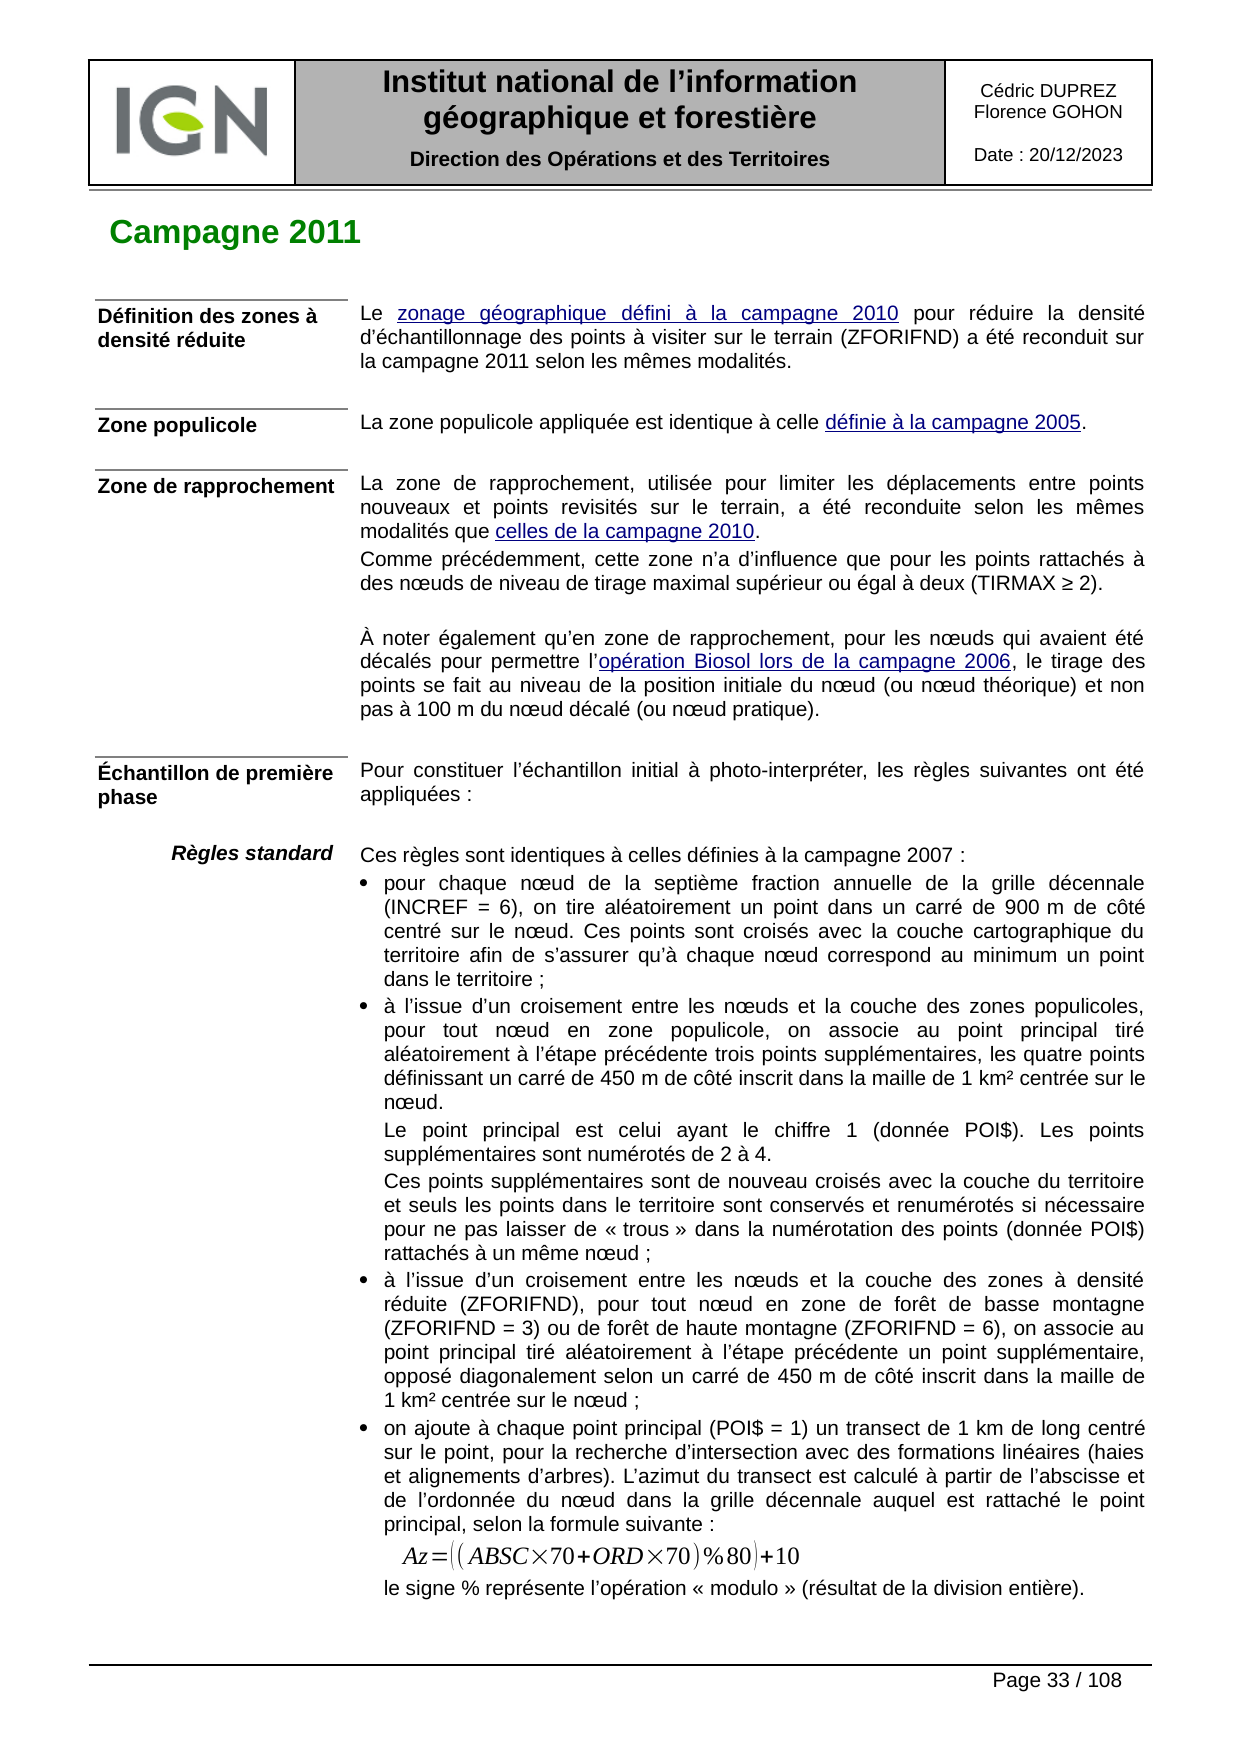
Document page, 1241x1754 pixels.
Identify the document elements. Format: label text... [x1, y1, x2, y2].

table_header Le zonage géographique défini à la campagne 2010 pour réduire la densité d’échantillonnage des points à visiter sur le terrain (ZFORIFND) a été reconduit sur la campagne 2011 selon les mêmes modalités. [354, 298, 1152, 406]
table_cell Ces règles sont identiques à celles définies à la campagne 2007 : pour chaque nœud de la septième fraction annuelle de la grille décennale (INCREF = 6), on tire aléatoirement un point dans un carré de 900 m de côté centré sur le nœud. Ces points sont croisés avec la couche cartographique du territoire afin de s’assurer qu’à chaque nœud correspond au minimum un point dans le territoire ; à l’issue d’un croisement entre les nœuds et la couche des zones populicoles, pour tout nœud en zone populicole, on associe au point principal tiré aléatoirement à l’étape précédente trois points supplémentaires, les quatre points définissant un carré de 450 m de côté inscrit dans la maille de 1 km² centrée sur le nœud. Le point principal est celui ayant le chiffre 1 (donnée POI$). Les points supplémentaires sont numérotés de 2 à 4. Ces points supplémentaires sont de nouveau croisés avec la couche du territoire et seuls les points dans le territoire sont conservés et renumérotés si nécessaire pour ne pas laisser de « trous » dans la numérotation des points (donnée POI$) rattachés à un même nœud ; à l’issue d’un croisement entre les nœuds et la couche des zones à densité réduite (ZFORIFND), pour tout nœud en zone de forêt de basse montagne (ZFORIFND = 3) ou de forêt de haute montagne (ZFORIFND = 6), on associe au point principal tiré aléatoirement à l’étape précédente un point supplémentaire, opposé diagonalement selon un carré de 450 m de côté inscrit dans la maille de 1 km² centrée sur le nœud ; on ajoute à chaque point principal (POI$ = 1) un transect de 1 km de long centré sur le point, pour la recherche d’intersection avec des formations linéaires (haies et alignements d’arbres). L’azimut du transect est calculé à partir de l’abscisse et de l’ordonnée du nœud dans la grille décennale auquel est rattaché le point principal, selon la formule suivante : le signe % représente l’opération « modulo » (résultat de la division entière). [354, 840, 1152, 1633]
table_cell La zone populicole appliquée est identique à celle définie à la campagne 2005. [354, 406, 1152, 467]
table_cell Échantillon de première phase [89, 755, 354, 839]
table_header Définition des zones à densité réduite [89, 298, 354, 406]
table_cell Zone populicole [89, 406, 354, 467]
table_cell Zone de rapprochement [89, 468, 354, 754]
subtitle Campagne 2011 [88, 190, 1152, 271]
table_cell Pour constituer l’échantillon initial à photo-interpréter, les règles suivantes ont été appliquées : [354, 755, 1152, 839]
picture [91, 62, 293, 180]
table_cell Règles standard [89, 840, 354, 1633]
table_cell La zone de rapprochement, utilisée pour limiter les déplacements entre points nouveaux et points revisités sur le terrain, a été reconduite selon les mêmes modalités que celles de la campagne 2010. Comme précédemment, cette zone n’a d’influence que pour les points rattachés à des nœuds de niveau de tirage maximal supérieur ou égal à deux (TIRMAX ≥ 2). À noter également qu’en zone de rapprochement, pour les nœuds qui avaient été décalés pour permettre l’opération Biosol lors de la campagne 2006, le tirage des points se fait au niveau de la position initiale du nœud (ou nœud théorique) et non pas à 100 m du nœud décalé (ou nœud pratique). [354, 468, 1152, 754]
